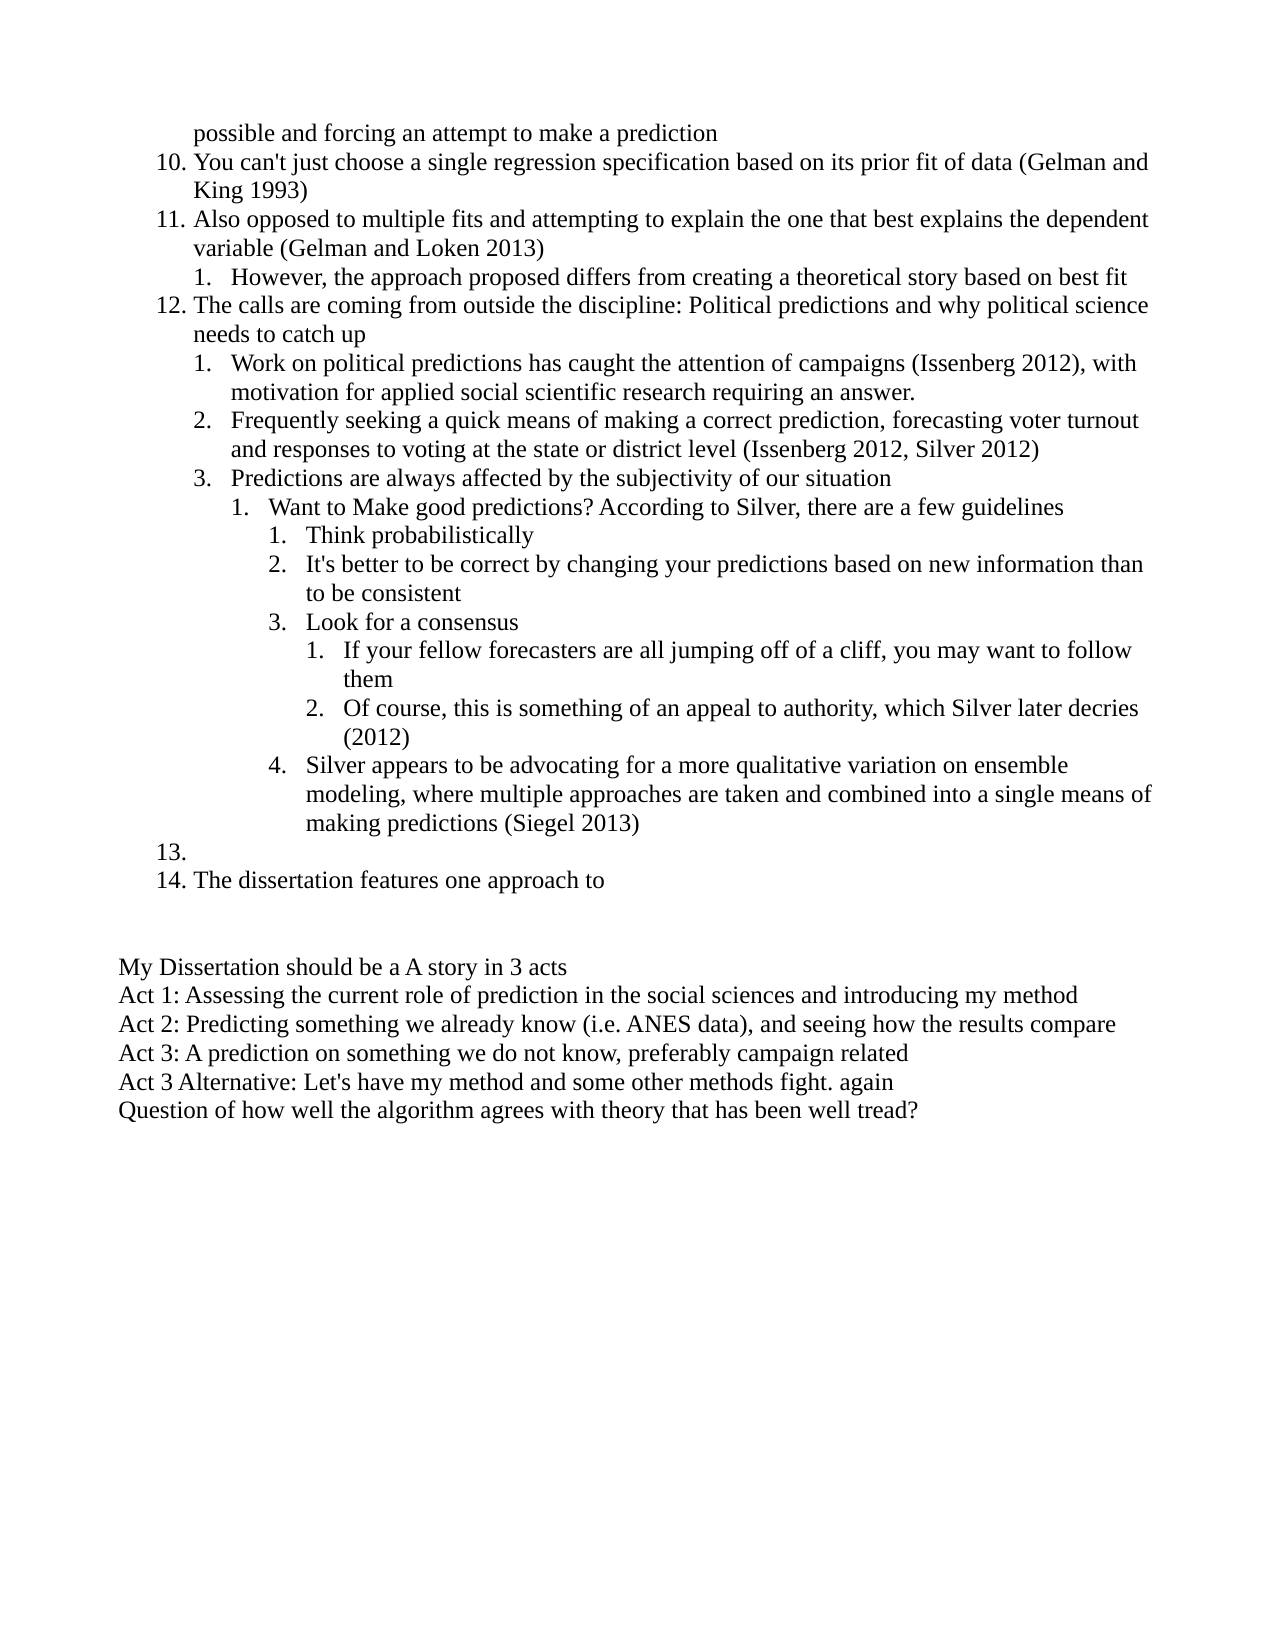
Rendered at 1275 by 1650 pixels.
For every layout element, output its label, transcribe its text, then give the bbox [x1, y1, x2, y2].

list You can't just choose a single regression specification based on its prior fit of data (Gelman and King 1993) [156, 147, 1157, 204]
list possible and forcing an attempt to make a prediction [156, 118, 1157, 147]
list Frequently seeking a quick means of making a correct prediction, forecasting voter turnout and responses to voting at the state or district level (Issenberg 2012, Silver 2012) [193, 406, 1157, 463]
list Look for a consensus [268, 607, 1157, 636]
list Of course, this is something of an appeal to authority, which Silver later decries (2012) [306, 693, 1157, 751]
list The dissertation features one approach to [156, 866, 1157, 894]
list Want to Make good predictions? According to Silver, there are a few guidelines [231, 492, 1157, 521]
list Silver appears to be advocating for a more qualitative variation on ensemble modeling, where multiple approaches are taken and combined into a single means of making predictions (Siegel 2013) [268, 751, 1157, 837]
text Question of how well the algorithm agrees with theory that has been well tread? [118, 1096, 1157, 1124]
text Act 3: A prediction on something we do not know, preferably campaign related [118, 1038, 1157, 1067]
list The calls are coming from outside the discipline: Political predictions and why political science needs to catch up [156, 291, 1157, 348]
list Predictions are always affected by the subjectivity of our situation [193, 463, 1157, 492]
text My Dissertation should be a A story in 3 acts [118, 952, 1157, 981]
list Think probabilistically [268, 521, 1157, 549]
text Act 3 Alternative: Let's have my method and some other methods fight. again [118, 1067, 1157, 1096]
list Work on political predictions has caught the attention of campaigns (Issenberg 2012), with motivation for applied social scientific research requiring an answer. [193, 348, 1157, 406]
text Act 2: Predicting something we already know (i.e. ANES data), and seeing how the results compare [118, 1009, 1157, 1038]
list It's better to be correct by changing your predictions based on new information than to be consistent [268, 549, 1157, 607]
list Also opposed to multiple fits and attempting to explain the one that best explains the dependent variable (Gelman and Loken 2013) [156, 204, 1157, 262]
text Act 1: Assessing the current role of prediction in the social sciences and introducing my method [118, 981, 1157, 1009]
list If your fellow forecasters are all jumping off of a cliff, you may want to follow them [306, 636, 1157, 693]
list However, the approach proposed differs from creating a theoretical story based on best fit [193, 262, 1157, 291]
